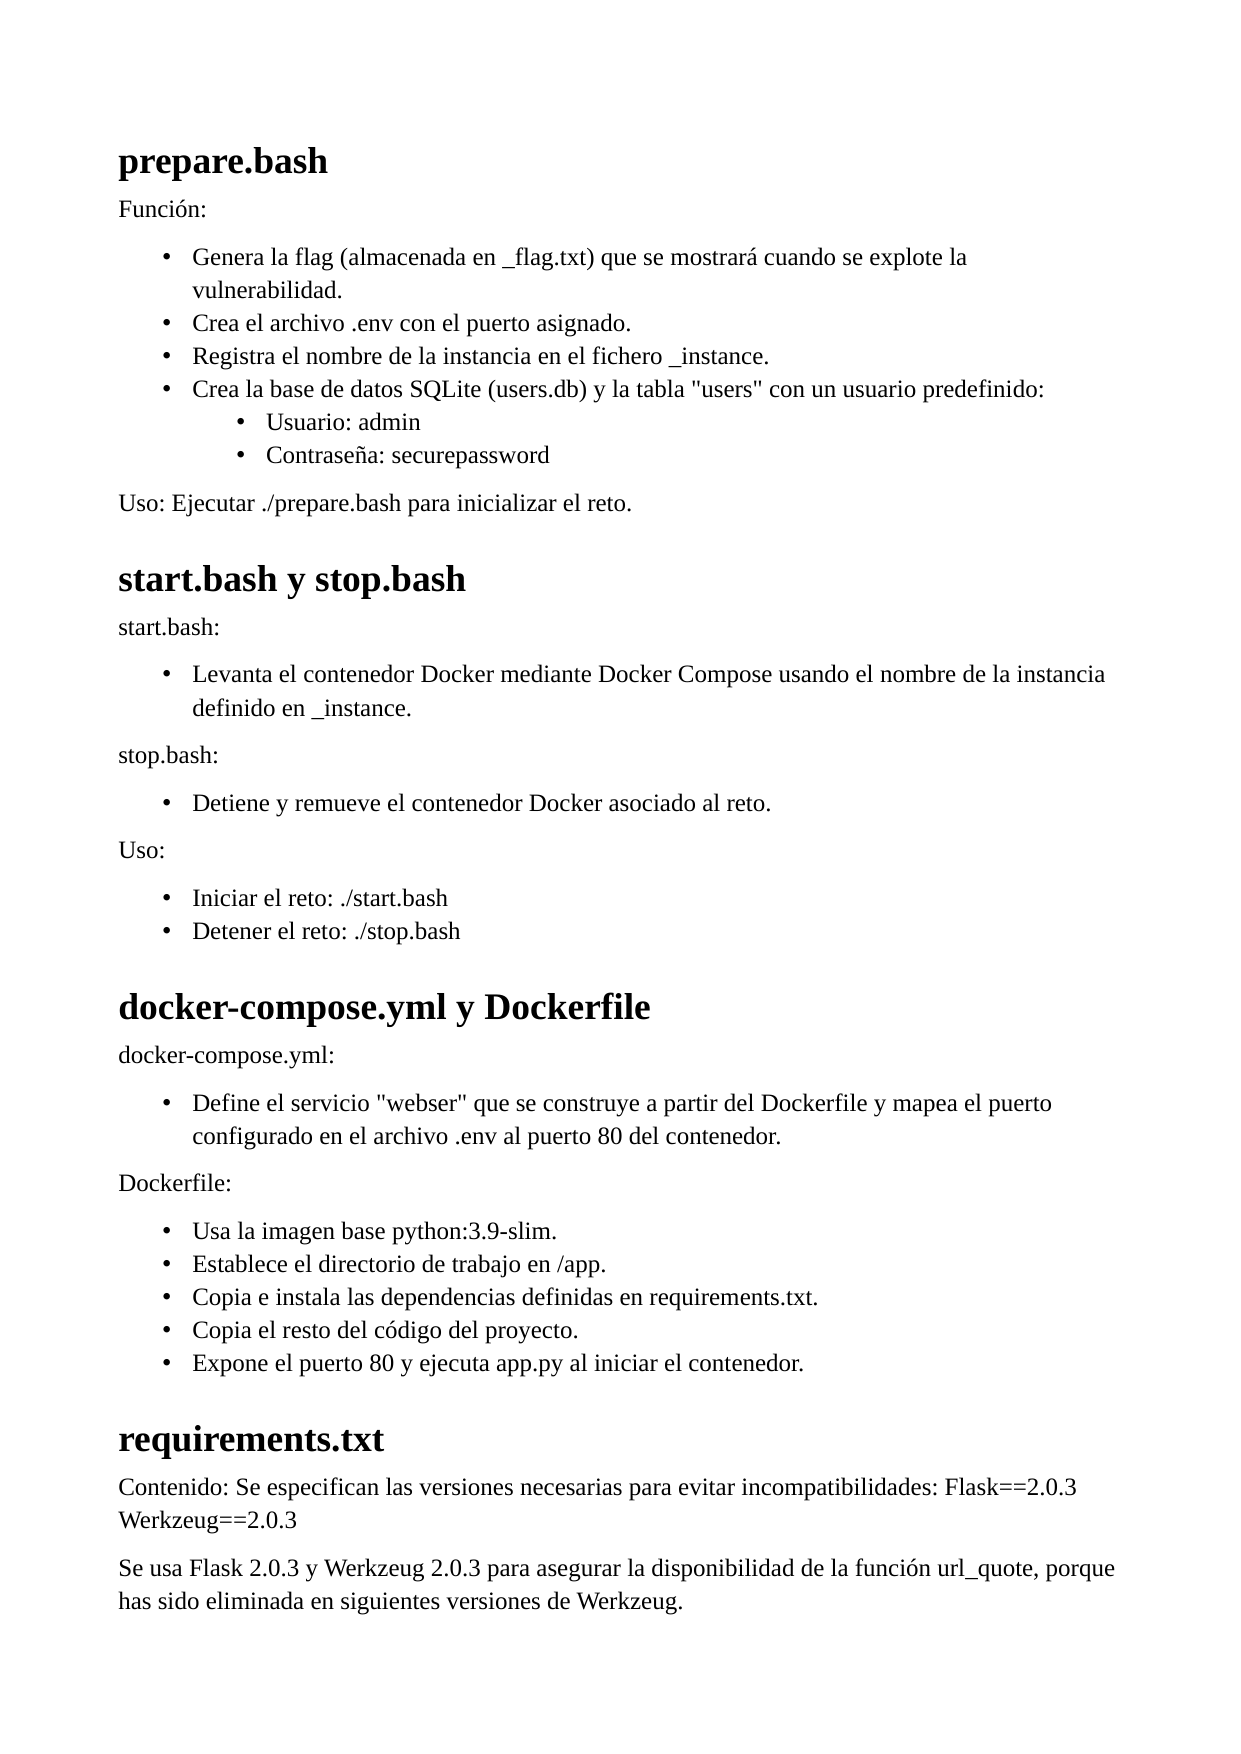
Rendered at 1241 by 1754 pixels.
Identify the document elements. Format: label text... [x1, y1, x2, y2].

text Dockerfile: [118, 1168, 1122, 1197]
list Establece el directorio de trabajo en /app. [162, 1249, 1122, 1278]
text stop.bash: [118, 740, 1122, 769]
list Copia e instala las dependencias definidas en requirements.txt. [162, 1282, 1122, 1311]
list Contraseña: securepassword [236, 440, 1122, 469]
list Detiene y remueve el contenedor Docker asociado al reto. [162, 788, 1122, 817]
list Expone el puerto 80 y ejecuta app.py al iniciar el contenedor. [162, 1348, 1122, 1377]
text Contenido: Se especifican las versiones necesarias para evitar incompatibilidades: Flask==2.0.3 Werkzeug==2.0.3 [118, 1472, 1122, 1534]
text Se usa Flask 2.0.3 y Werkzeug 2.0.3 para asegurar la disponibilidad de la función url_quote, porque has sido eliminada en siguientes versiones de Werkzeug. [118, 1553, 1122, 1614]
list Crea el archivo .env con el puerto asignado. [162, 308, 1122, 337]
list Copia el resto del código del proyecto. [162, 1315, 1122, 1344]
subtitle start.bash y stop.bash [118, 556, 1122, 599]
text Uso: Ejecutar ./prepare.bash para inicializar el reto. [118, 488, 1122, 517]
text docker-compose.yml: [118, 1040, 1122, 1069]
text start.bash: [118, 612, 1122, 641]
subtitle requirements.txt [118, 1416, 1122, 1459]
list Usa la imagen base python:3.9-slim. [162, 1216, 1122, 1245]
list Iniciar el reto: ./start.bash [162, 883, 1122, 912]
text Función: [118, 194, 1122, 223]
list Genera la flag (almacenada en _flag.txt) que se mostrará cuando se explote la vulnerabilidad. [162, 242, 1122, 304]
list Crea la base de datos SQLite (users.db) y la tabla "users" con un usuario predefinido: [162, 374, 1122, 403]
list Levanta el contenedor Docker mediante Docker Compose usando el nombre de la instancia definido en _instance. [162, 659, 1122, 721]
list Define el servicio "webser" que se construye a partir del Dockerfile y mapea el puerto configurado en el archivo .env al puerto 80 del contenedor. [162, 1088, 1122, 1149]
list Usuario: admin [236, 407, 1122, 436]
subtitle prepare.bash [118, 139, 1122, 182]
text Uso: [118, 835, 1122, 864]
subtitle docker-compose.yml y Dockerfile [118, 984, 1122, 1028]
list Detener el reto: ./stop.bash [162, 916, 1122, 945]
list Registra el nombre de la instancia en el fichero _instance. [162, 341, 1122, 370]
